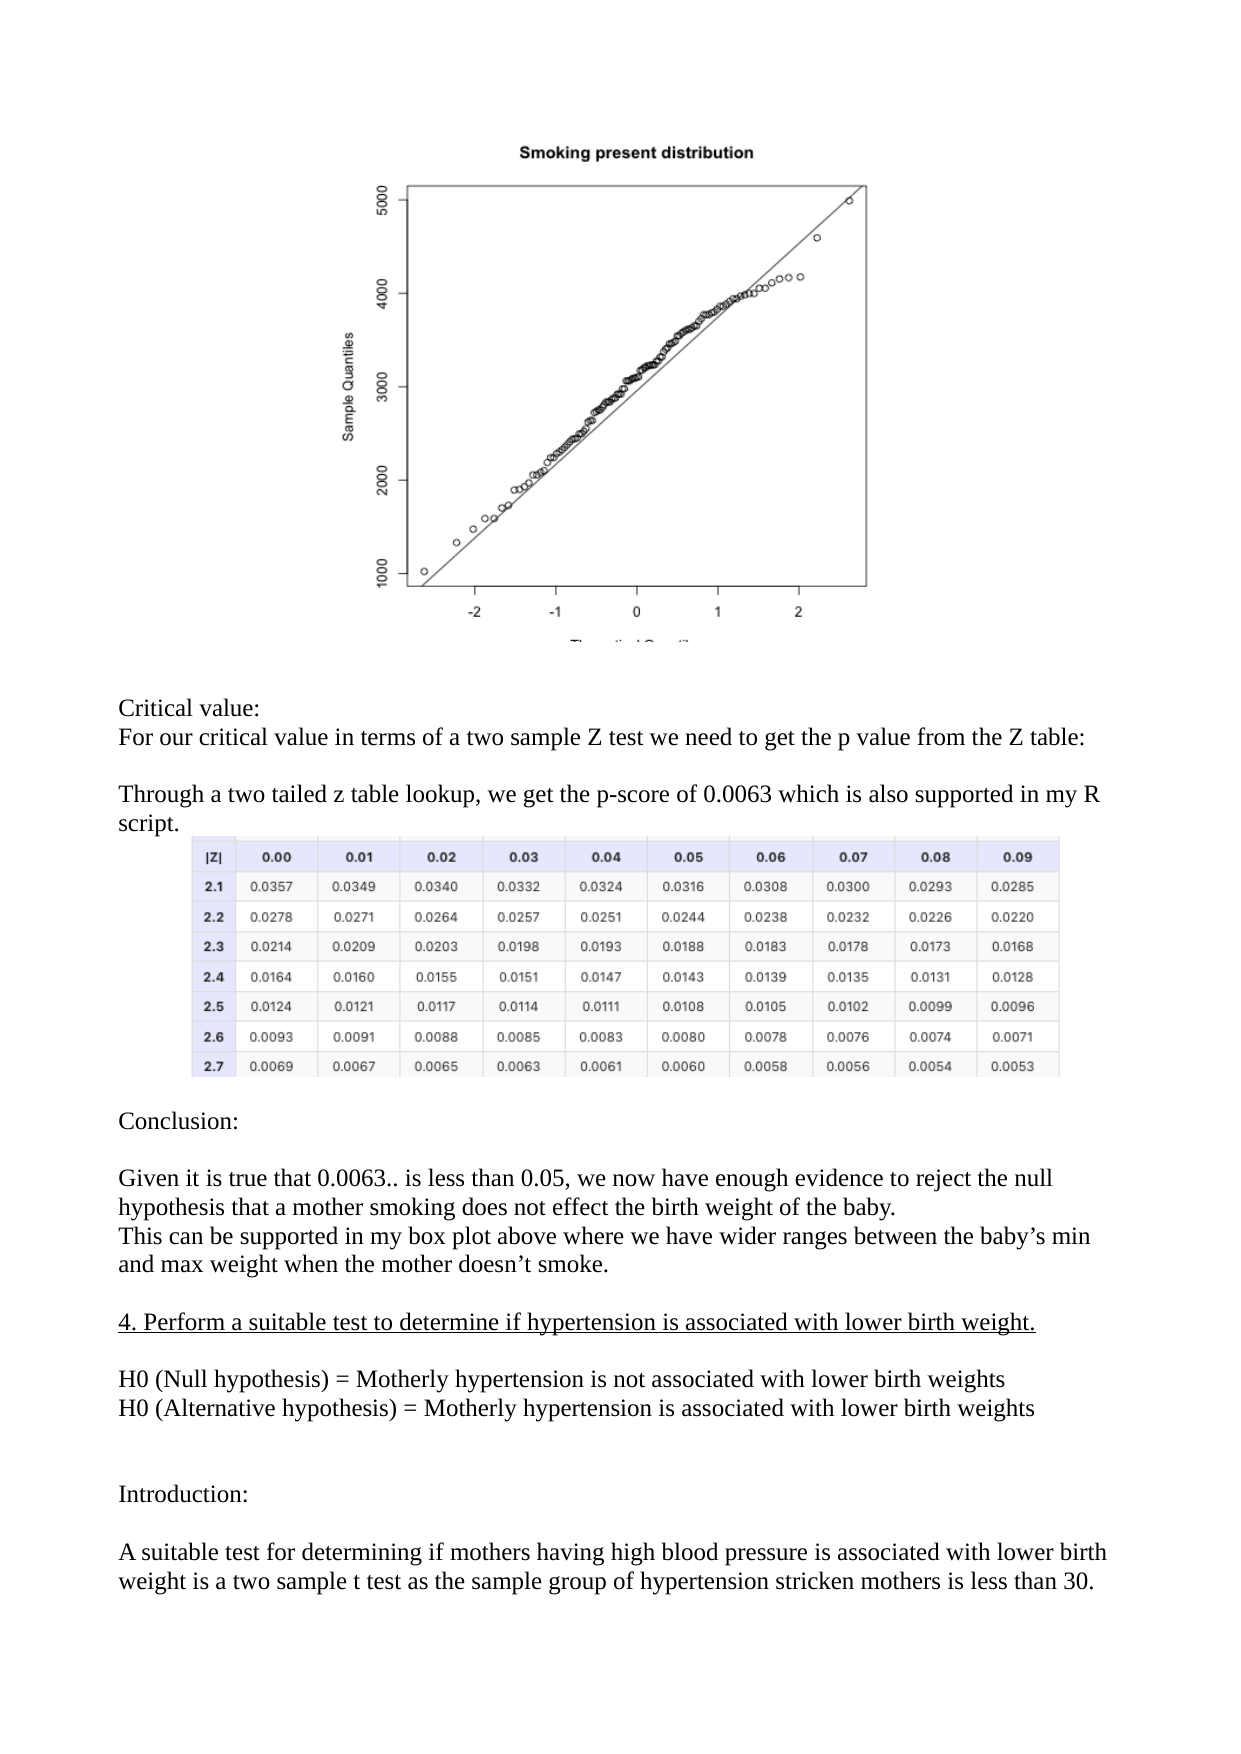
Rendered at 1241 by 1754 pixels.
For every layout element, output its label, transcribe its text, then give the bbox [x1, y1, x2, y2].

picture [180, 836, 1061, 1077]
text For our critical value in terms of a two sample Z test we need to get the p value from the Z table: [118, 722, 1122, 751]
text H0 (Null hypothesis) = Motherly hypertension is not associated with lower birth weights [118, 1364, 1122, 1393]
text H0 (Alternative hypothesis) = Motherly hypertension is associated with lower birth weights [118, 1393, 1122, 1422]
text A suitable test for determining if mothers having high blood pressure is associated with lower birth weight is a two sample t test as the sample group of hypertension stricken mothers is less than 30. [118, 1537, 1122, 1594]
text Conclusion: [118, 1106, 1122, 1134]
text Critical value: [118, 693, 1122, 722]
text This can be supported in my box plot above where we have wider ranges between the baby’s min and max weight when the mother doesn’t smoke. [118, 1221, 1122, 1278]
text 4. Perform a suitable test to determine if hypertension is associated with lower birth weight. [118, 1307, 1122, 1336]
text Given it is true that 0.0063.. is less than 0.05, we now have enough evidence to reject the null hypothesis that a mother smoking does not effect the birth weight of the baby. [118, 1163, 1122, 1221]
text Through a two tailed z table lookup, we get the p-score of 0.0063 which is also supported in my R script. [118, 779, 1122, 837]
text Introduction: [118, 1479, 1122, 1508]
picture [338, 118, 902, 642]
